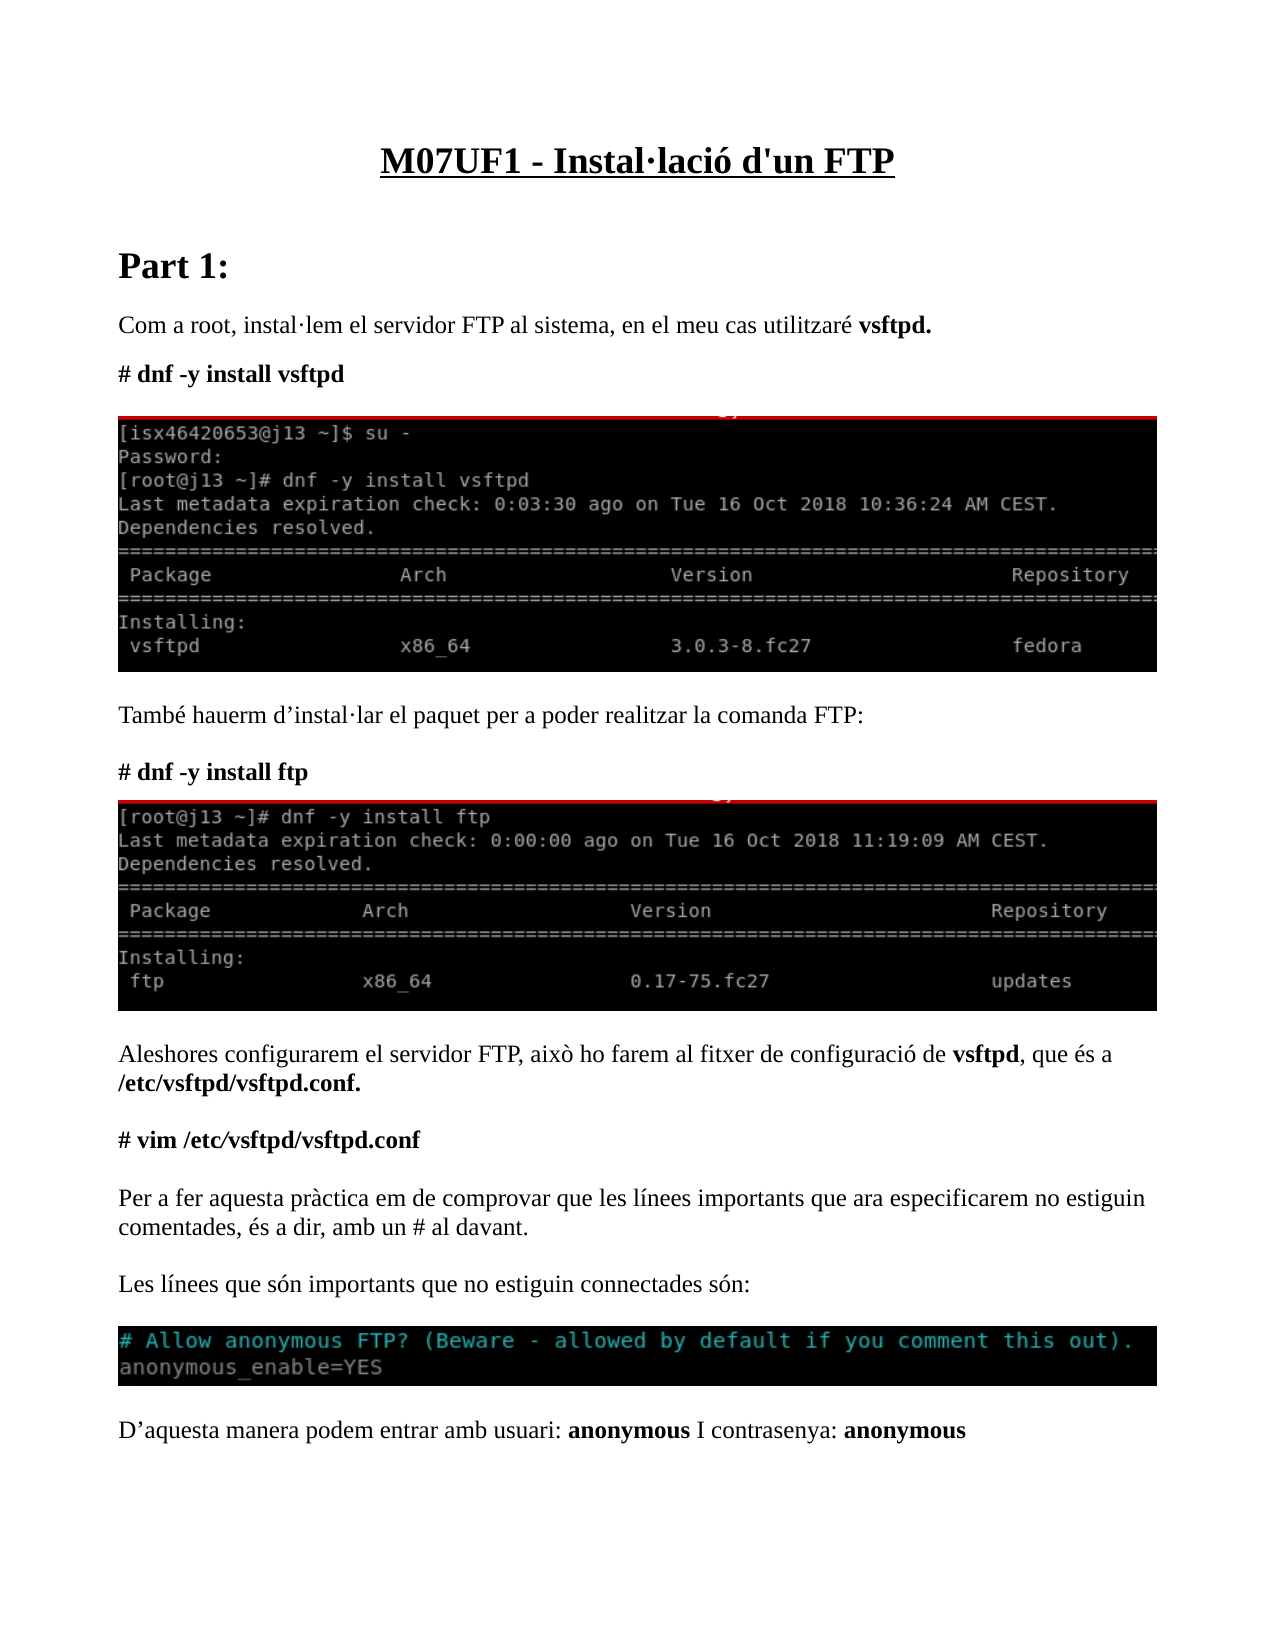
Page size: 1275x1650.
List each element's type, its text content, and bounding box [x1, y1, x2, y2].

picture [118, 416, 1157, 672]
text Per a fer aquesta pràctica em de comprovar que les línees importants que ara especificarem no estiguin comentades, és a dir, amb un # al davant. [118, 1183, 1157, 1240]
text # vim /etc/vsftpd/vsftpd.conf [118, 1125, 1157, 1154]
text Com a root, instal·lem el servidor FTP al sistema, en el meu cas utilitzaré vsftpd. [118, 310, 1157, 339]
text D’aquesta manera podem entrar amb usuari: anonymous I contrasenya: anonymous [118, 1415, 1157, 1443]
subtitle M07UF1 - Instal·lació d'un FTP [118, 139, 1157, 182]
text # dnf -y install vsftpd [118, 359, 1157, 388]
text # dnf -y install ftp [118, 757, 1157, 786]
text Aleshores configurarem el servidor FTP, això ho farem al fitxer de configuració de vsftpd, que és a /etc/vsftpd/vsftpd.conf. [118, 1039, 1157, 1097]
picture [118, 800, 1157, 1011]
text Part 1: [118, 244, 1157, 287]
text També hauerm d’instal·lar el paquet per a poder realitzar la comanda FTP: [118, 700, 1157, 729]
picture [118, 1326, 1157, 1386]
text Les línees que són importants que no estiguin connectades són: [118, 1269, 1157, 1298]
